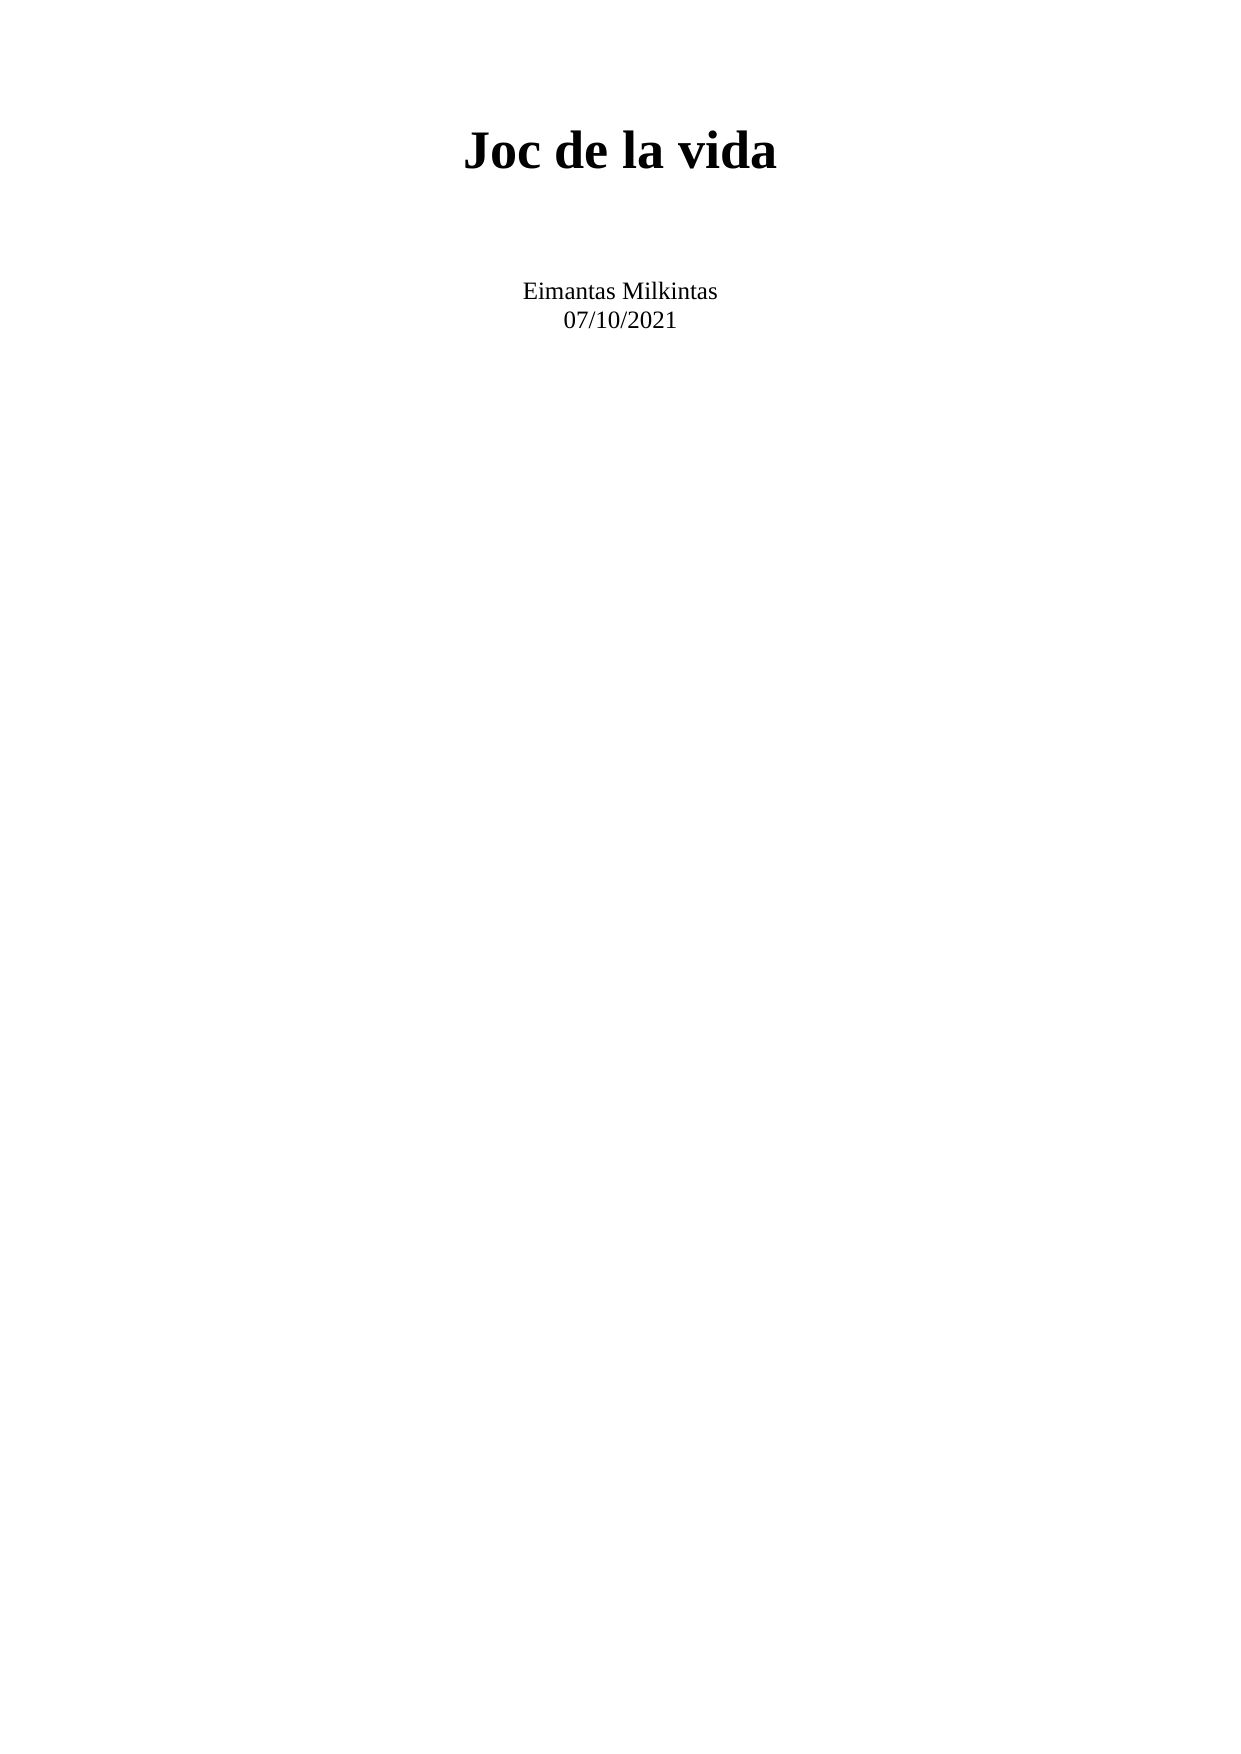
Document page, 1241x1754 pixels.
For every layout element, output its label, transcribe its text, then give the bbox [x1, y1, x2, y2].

text Eimantas Milkintas [118, 276, 1122, 305]
text 07/10/2021 [118, 305, 1122, 334]
text Joc de la vida [118, 118, 1122, 180]
